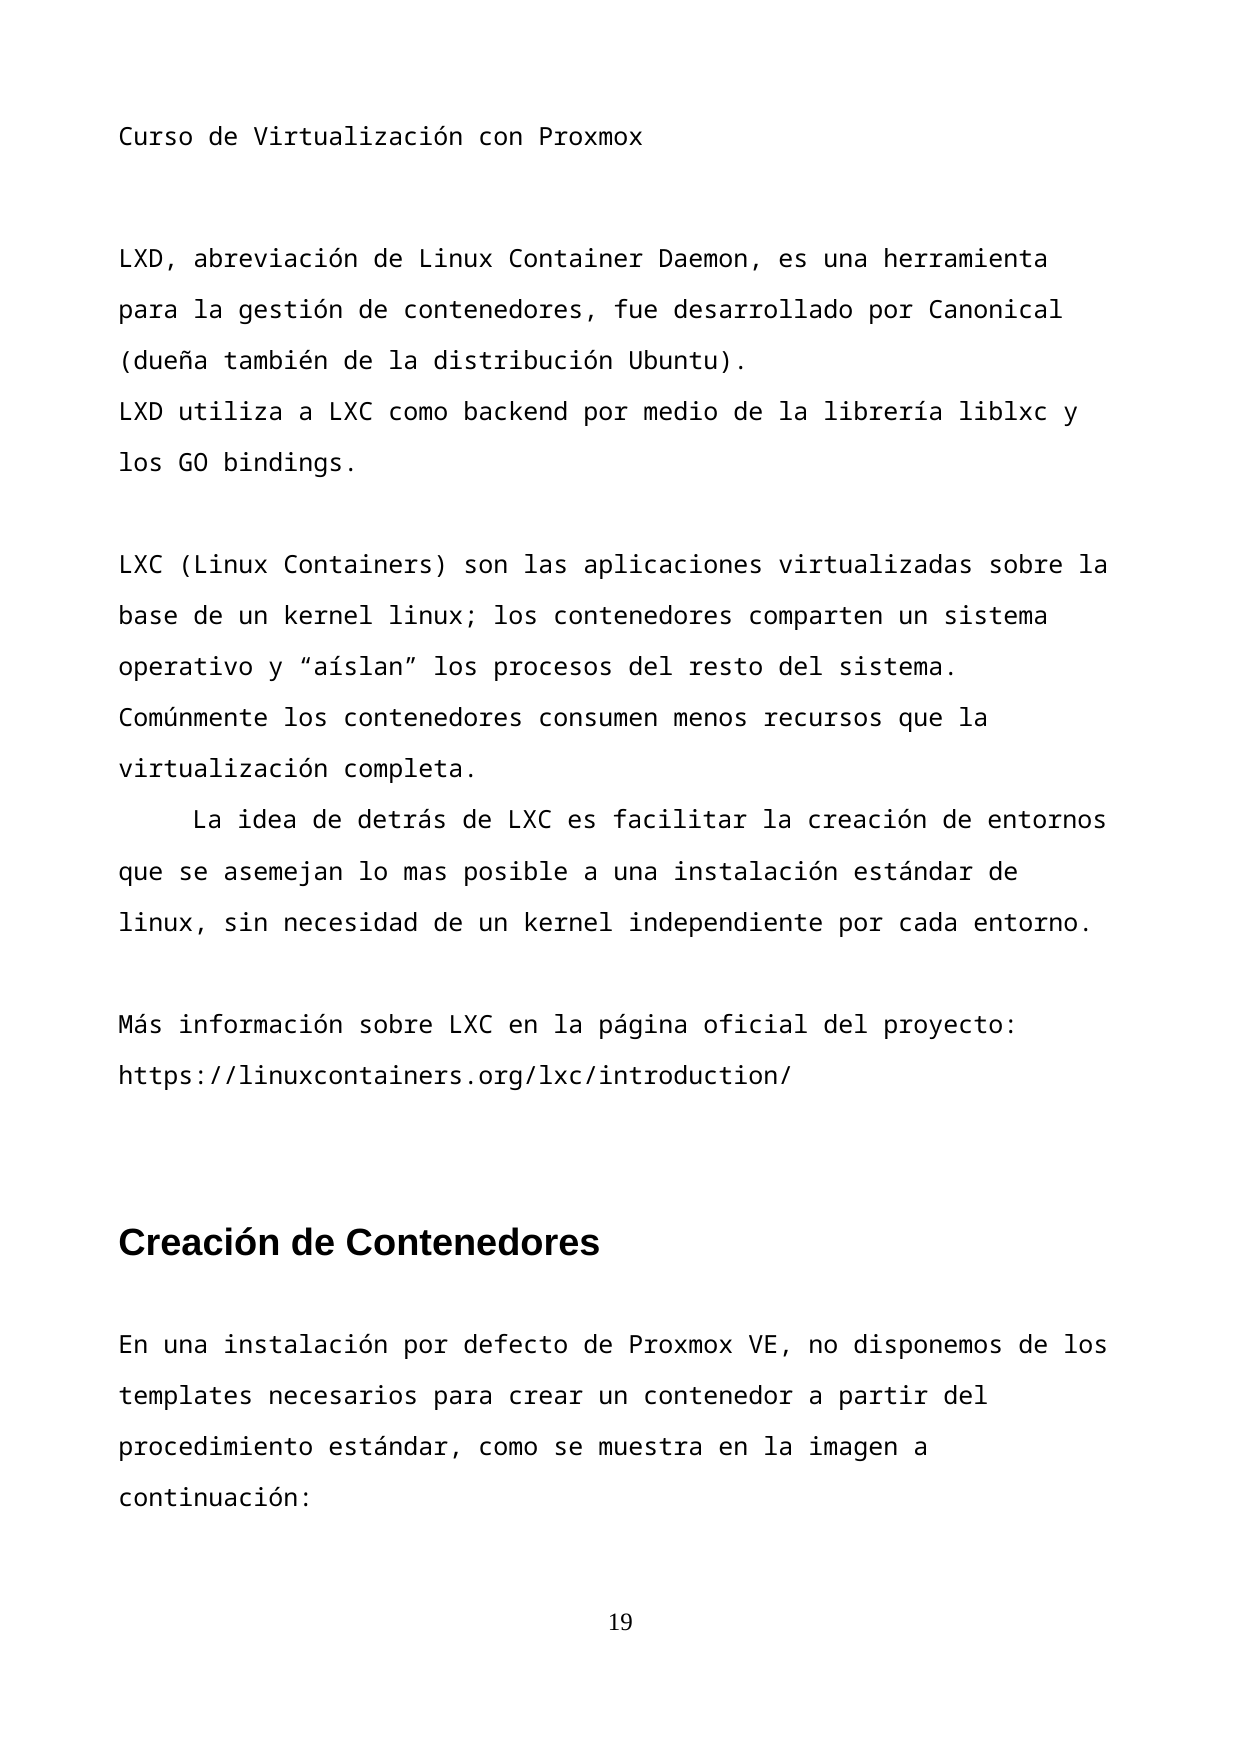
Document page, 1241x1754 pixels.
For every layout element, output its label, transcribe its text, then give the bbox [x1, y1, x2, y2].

text LXD, abreviación de Linux Container Daemon, es una herramienta para la gestión de contenedores, fue desarrollado por Canonical (dueña también de la distribución Ubuntu). [118, 241, 1122, 377]
text Más información sobre LXC en la página oficial del proyecto: [118, 1006, 1122, 1040]
text La idea de detrás de LXC es facilitar la creación de entornos que se asemejan lo mas posible a una instalación estándar de linux, sin necesidad de un kernel independiente por cada entorno. [118, 802, 1122, 938]
text LXD utiliza a LXC como backend por medio de la librería liblxc y los GO bindings. [118, 394, 1122, 479]
subtitle Creación de Contenedores [118, 1220, 1122, 1263]
text En una instalación por defecto de Proxmox VE, no disponemos de los templates necesarios para crear un contenedor a partir del procedimiento estándar, como se muestra en la imagen a continuación: [118, 1327, 1122, 1514]
text Comúnmente los contenedores consumen menos recursos que la virtualización completa. [118, 700, 1122, 785]
text https://linuxcontainers.org/lxc/introduction/ [118, 1057, 1122, 1091]
text LXC (Linux Containers) son las aplicaciones virtualizadas sobre la base de un kernel linux; los contenedores comparten un sistema operativo y “aíslan” los procesos del resto del sistema. [118, 547, 1122, 683]
